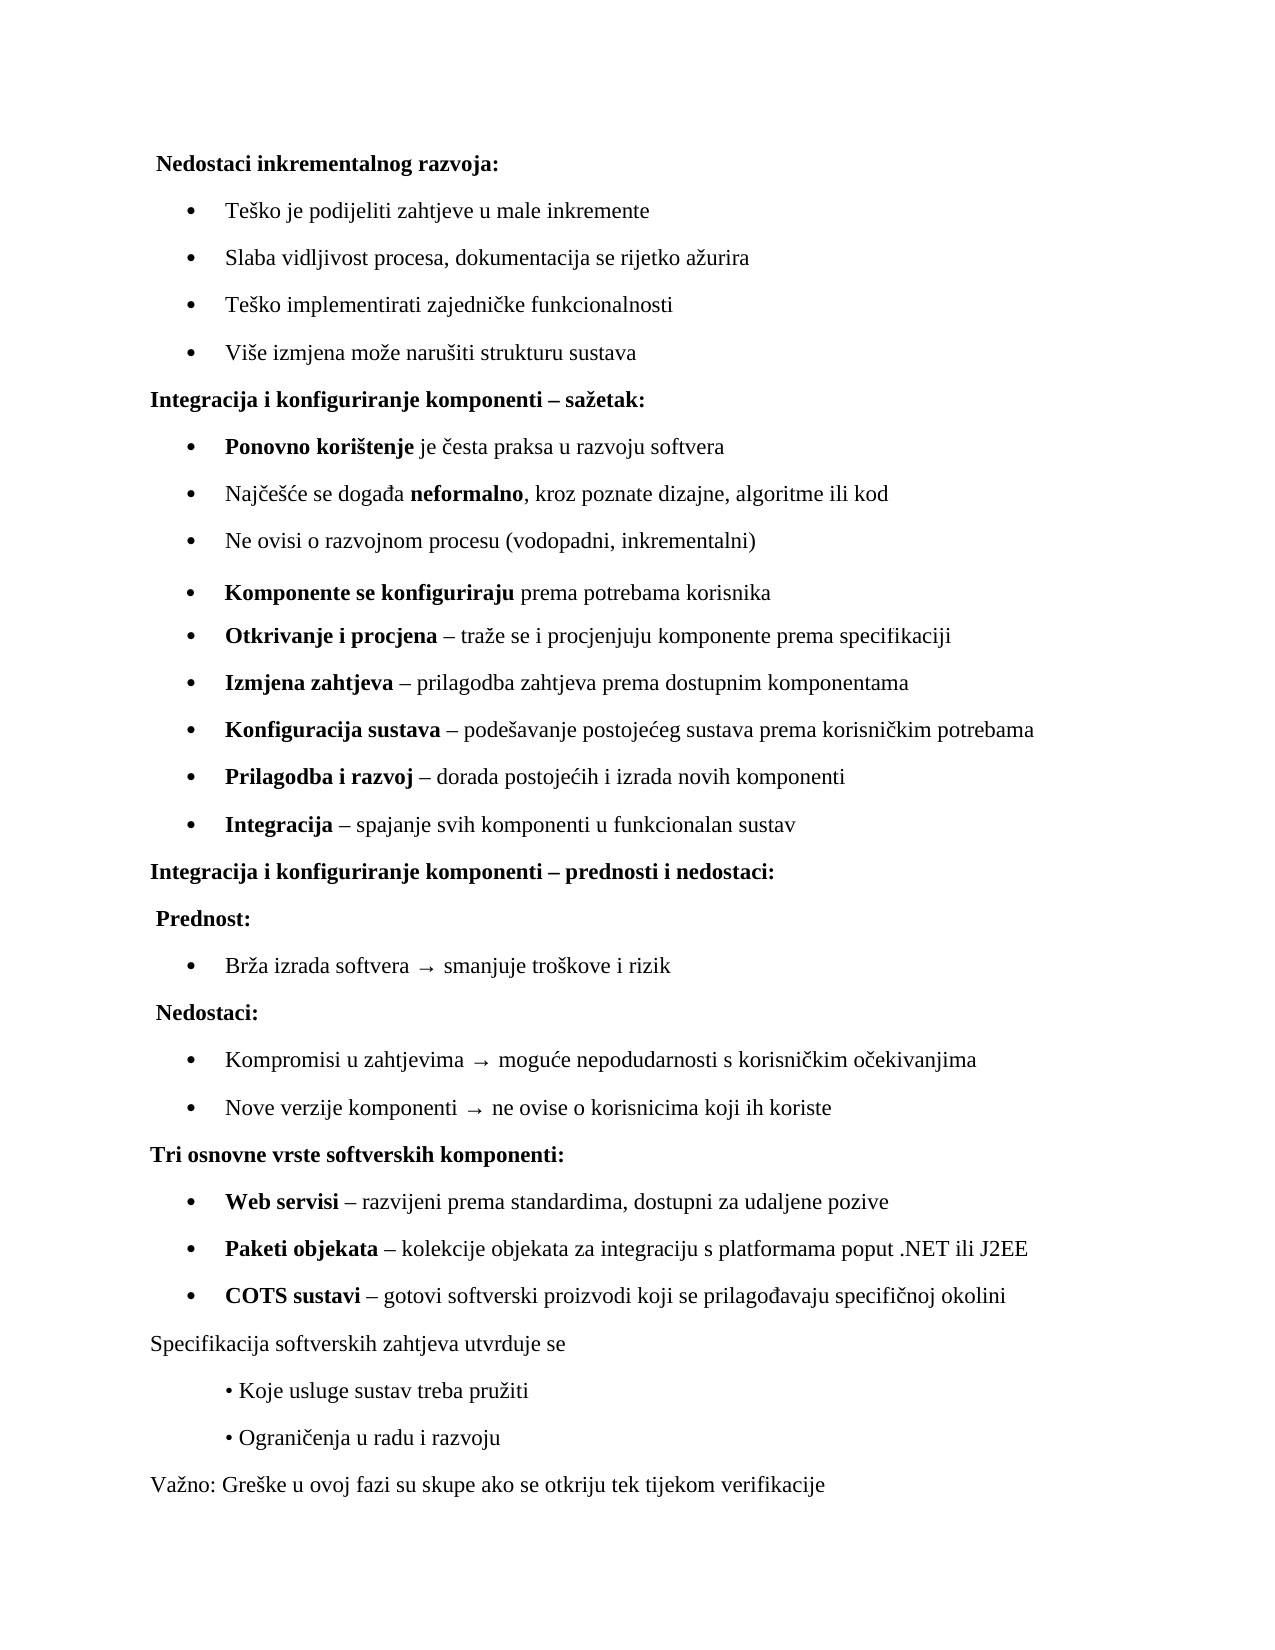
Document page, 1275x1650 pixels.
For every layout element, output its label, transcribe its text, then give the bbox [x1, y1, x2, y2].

text Važno: Greške u ovoj fazi su skupe ako se otkriju tek tijekom verifikacije [150, 1471, 1125, 1498]
text Integracija i konfiguriranje komponenti – sažetak: [150, 386, 1125, 412]
list Ne ovisi o razvojnom procesu (vodopadni, inkrementalni) [134, 561, 1141, 628]
text Specifikacija softverskih zahtjeva utvrduje se [150, 1330, 1125, 1356]
list Više izmjena može narušiti strukturu sustava [187, 339, 1125, 365]
list Komponente se konfiguriraju prema potrebama korisnika [187, 579, 1126, 606]
list Kompromisi u zahtjevima → moguće nepodudarnosti s korisničkim očekivanjima [187, 1047, 1125, 1073]
text Tri osnovne vrste softverskih komponenti: [150, 1141, 1125, 1167]
text Prednost: [150, 905, 1125, 931]
list Web servisi – razvijeni prema standardima, dostupni za udaljene pozive [187, 1188, 1125, 1214]
list Teško implementirati zajedničke funkcionalnosti [187, 292, 1125, 318]
list Paketi objekata – kolekcije objekata za integraciju s platformama poput .NET ili J2EE [187, 1235, 1125, 1262]
list Najčešće se događa neformalno, kroz poznate dizajne, algoritme ili kod [187, 480, 1125, 507]
list Ne ovisi o razvojnom procesu (vodopadni, inkrementalni) [187, 527, 1125, 554]
list Teško je podijeliti zahtjeve u male inkremente [187, 197, 1125, 223]
text Nedostaci inkrementalnog razvoja: [150, 150, 1125, 176]
list Konfiguracija sustava – podešavanje postojećeg sustava prema korisničkim potrebama [187, 716, 1125, 743]
list COTS sustavi – gotovi softverski proizvodi koji se prilagođavaju specifičnoj okolini [187, 1282, 1125, 1309]
list Prilagodba i razvoj – dorada postojećih i izrada novih komponenti [187, 763, 1125, 790]
list Brža izrada softvera → smanjuje troškove i rizik [187, 952, 1125, 978]
list Ponovno korištenje je česta praksa u razvoju softvera [187, 433, 1125, 459]
text • Ograničenja u radu i razvoju [150, 1424, 1125, 1450]
list Slaba vidljivost procesa, dokumentacija se rijetko ažurira [187, 244, 1125, 271]
list Otkrivanje i procjena – traže se i procjenjuju komponente prema specifikaciji [187, 628, 1125, 648]
list Integracija – spajanje svih komponenti u funkcionalan sustav [187, 811, 1125, 837]
text • Koje usluge sustav treba pružiti [150, 1377, 1125, 1403]
list Izmjena zahtjeva – prilagodba zahtjeva prema dostupnim komponentama [187, 669, 1125, 695]
text Integracija i konfiguriranje komponenti – prednosti i nedostaci: [150, 858, 1125, 884]
list Nove verzije komponenti → ne ovise o korisnicima koji ih koriste [187, 1094, 1125, 1120]
text Nedostaci: [150, 999, 1125, 1026]
